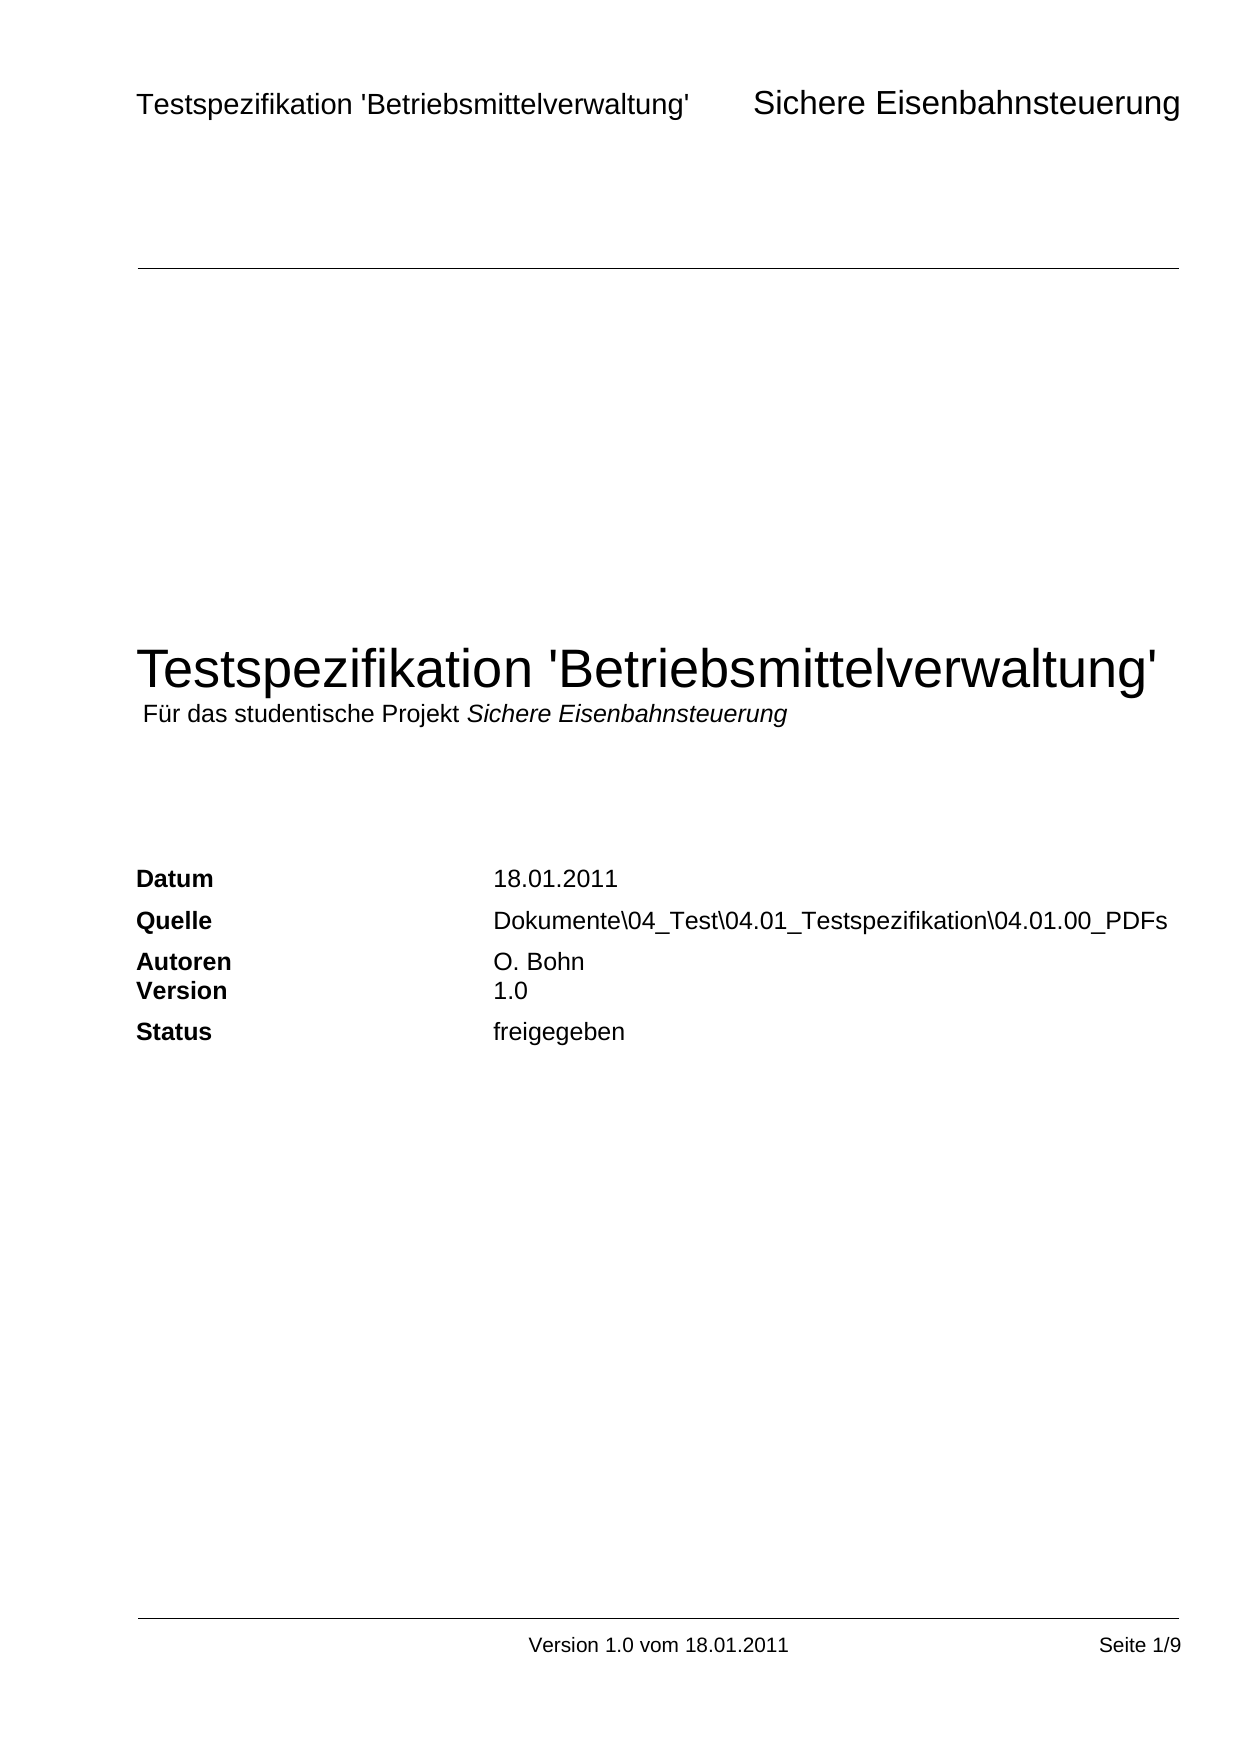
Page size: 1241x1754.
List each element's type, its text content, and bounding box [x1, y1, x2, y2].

title Testspezifikation 'Betriebsmittelverwaltung' [136, 637, 1181, 699]
text Datum 18.01.2011 [136, 864, 1181, 893]
text Autoren O. Bohn [136, 947, 1181, 976]
text Version 1.0 [136, 976, 1181, 1004]
text Quelle Dokumente\04_Test\04.01_Testspezifikation\04.01.00_PDFs [136, 906, 1181, 934]
text Status freigegeben [136, 1017, 1181, 1046]
text Für das studentische Projekt Sichere Eisenbahnsteuerung [136, 699, 1181, 728]
